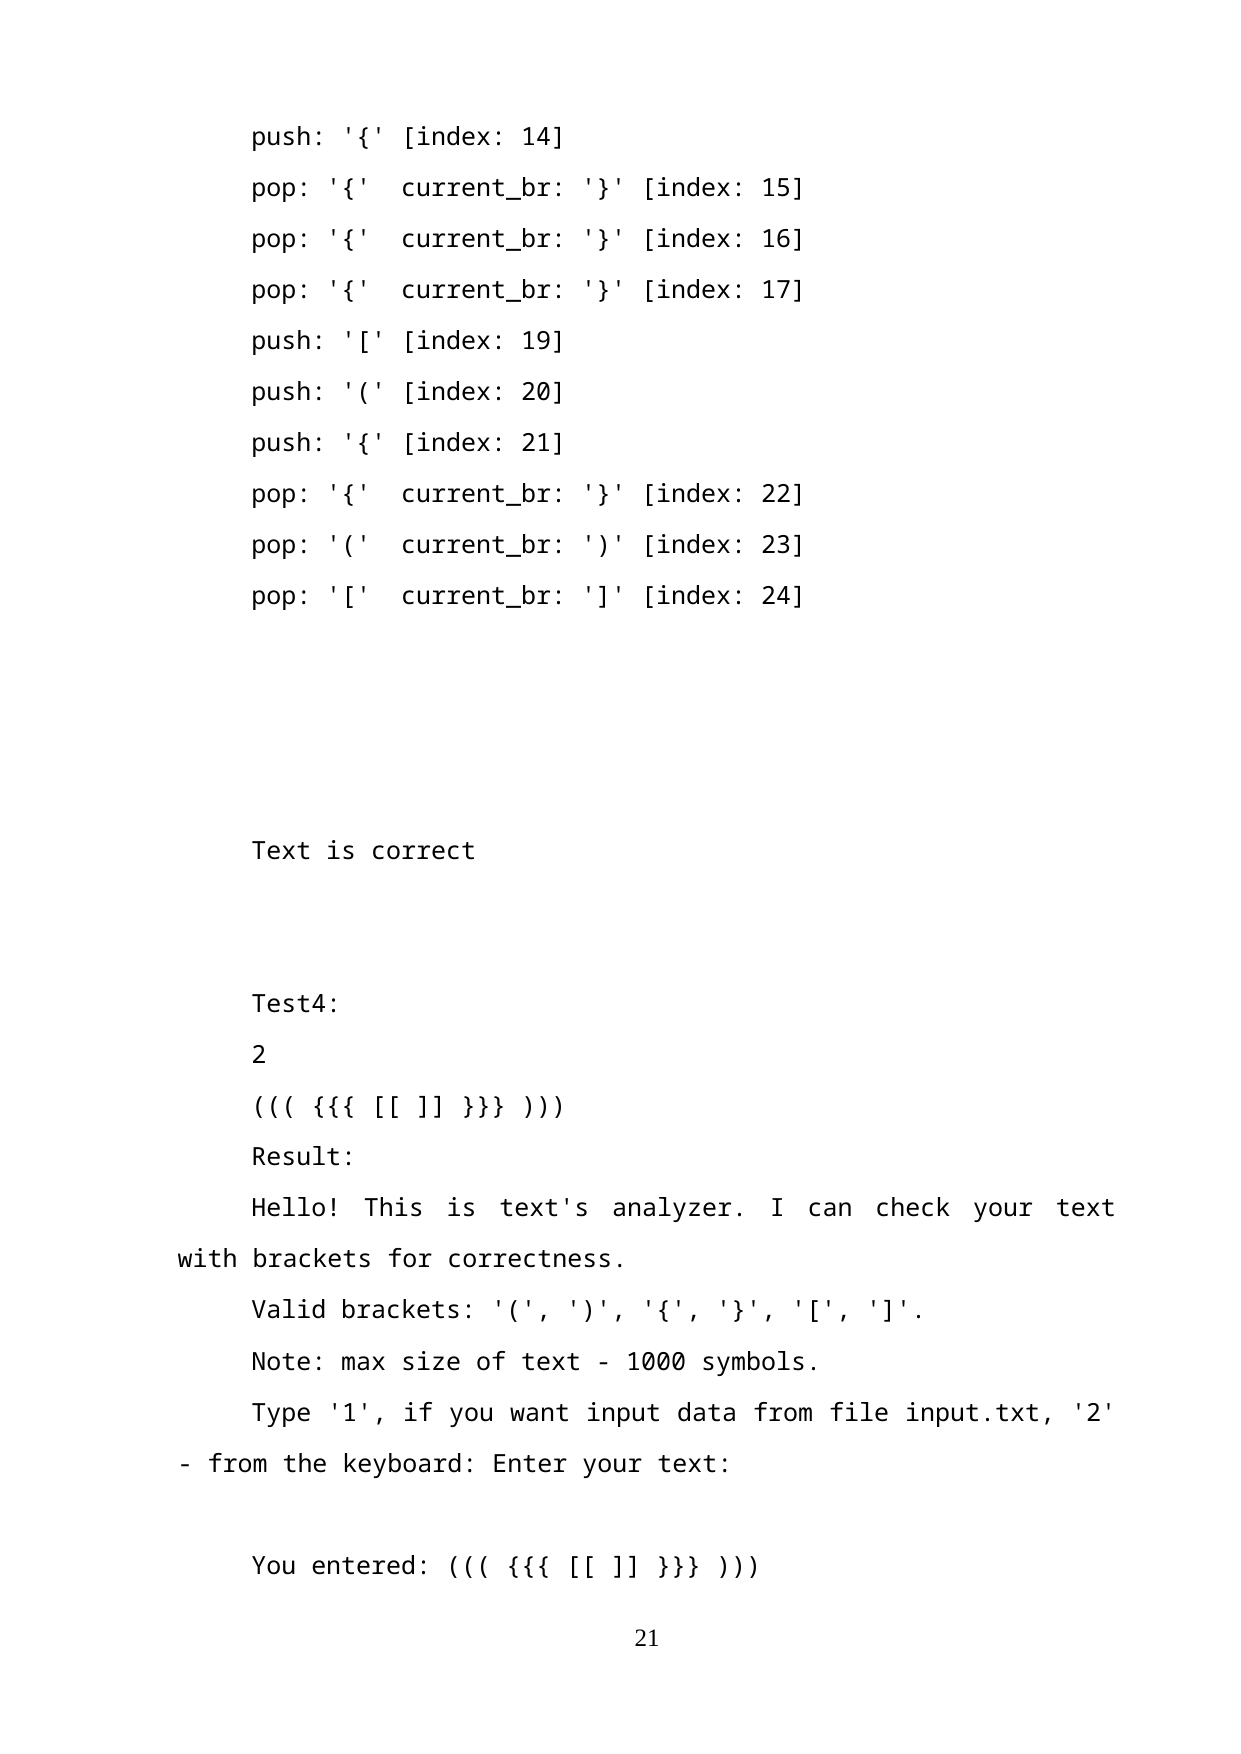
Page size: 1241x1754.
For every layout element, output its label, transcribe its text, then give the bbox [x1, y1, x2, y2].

text push: '(' [index: 20] [177, 373, 1116, 407]
text You entered: ((( {{{ [[ ]] }}} ))) [177, 1547, 1116, 1581]
text pop: '{' current_br: '}' [index: 15] [177, 169, 1116, 203]
text ((( {{{ [[ ]] }}} ))) [177, 1088, 1116, 1122]
text pop: '{' current_br: '}' [index: 22] [177, 475, 1116, 509]
text Result: [177, 1139, 1116, 1173]
text Type '1', if you want input data from file input.txt, '2' - from the keyboard: Enter your text: [177, 1394, 1116, 1479]
text pop: '{' current_br: '}' [index: 17] [177, 271, 1116, 305]
text pop: '[' current_br: ']' [index: 24] [177, 577, 1116, 612]
text Hello! This is text's analyzer. I can check your text with brackets for correctness. [177, 1190, 1116, 1275]
text push: '{' [index: 14] [177, 118, 1116, 152]
text 2 [177, 1037, 1116, 1071]
text pop: '(' current_br: ')' [index: 23] [177, 526, 1116, 561]
text pop: '{' current_br: '}' [index: 16] [177, 220, 1116, 254]
text push: '{' [index: 21] [177, 424, 1116, 458]
text Text is correct [177, 833, 1116, 867]
text Note: max size of text - 1000 symbols. [177, 1343, 1116, 1377]
text push: '[' [index: 19] [177, 322, 1116, 356]
text Valid brackets: '(', ')', '{', '}', '[', ']'. [177, 1292, 1116, 1326]
text Test4: [177, 986, 1116, 1020]
